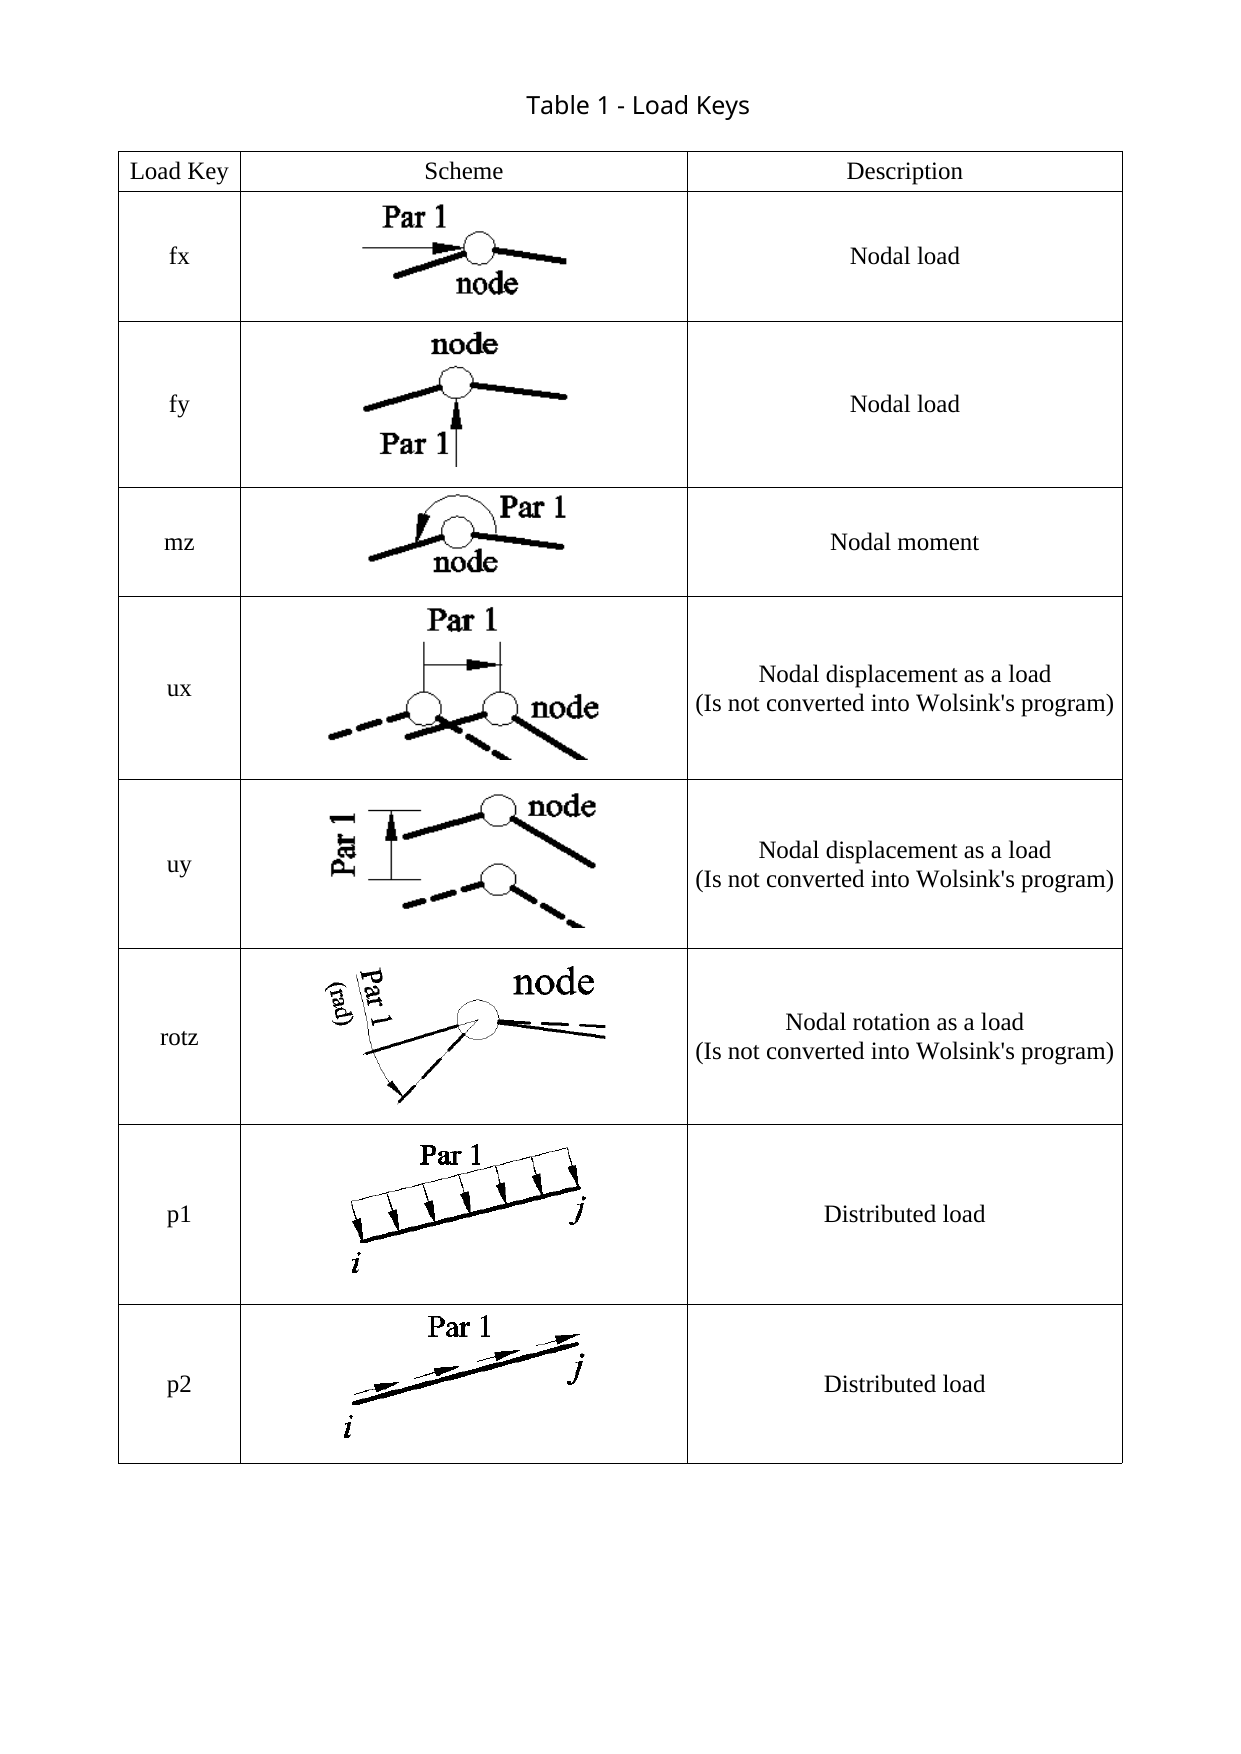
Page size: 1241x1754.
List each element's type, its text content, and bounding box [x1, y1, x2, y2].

table_cell mz [119, 488, 240, 596]
picture [342, 1309, 585, 1443]
table_cell Nodal load [688, 192, 1122, 321]
table_cell [241, 949, 687, 1124]
table_cell Nodal displacement as a load (Is not converted into Wolsink's program) [688, 597, 1122, 779]
table_cell fx [119, 192, 240, 321]
table_header Description [688, 152, 1122, 191]
table_cell [241, 597, 687, 779]
table_cell [241, 780, 687, 948]
table_cell [241, 322, 687, 487]
text Table 1 - Load Keys [118, 88, 1122, 122]
table_cell uy [119, 780, 240, 948]
table_cell Nodal load [688, 322, 1122, 487]
picture [337, 1130, 590, 1284]
table_cell [241, 1284, 687, 1304]
picture [326, 785, 601, 928]
table_cell Distributed load [688, 1305, 1122, 1463]
table_header Scheme [241, 152, 687, 191]
table_cell p2 [119, 1305, 240, 1463]
picture [357, 326, 570, 467]
table_cell Distributed load [688, 1125, 1122, 1304]
picture [360, 196, 567, 301]
picture [321, 953, 606, 1105]
table_cell [241, 192, 687, 321]
table_cell [241, 1125, 687, 1283]
picture [360, 492, 568, 577]
table_cell fy [119, 322, 240, 487]
table_cell [241, 488, 687, 596]
table_cell Nodal displacement as a load (Is not converted into Wolsink's program) [688, 780, 1122, 948]
table_cell p1 [119, 1125, 240, 1304]
table_cell Nodal moment [688, 488, 1122, 596]
table_cell ux [119, 597, 240, 779]
table_cell Nodal rotation as a load (Is not converted into Wolsink's program) [688, 949, 1122, 1124]
picture [318, 602, 609, 760]
table_header Load Key [119, 152, 240, 191]
table_cell [241, 1305, 687, 1463]
table_cell rotz [119, 949, 240, 1124]
